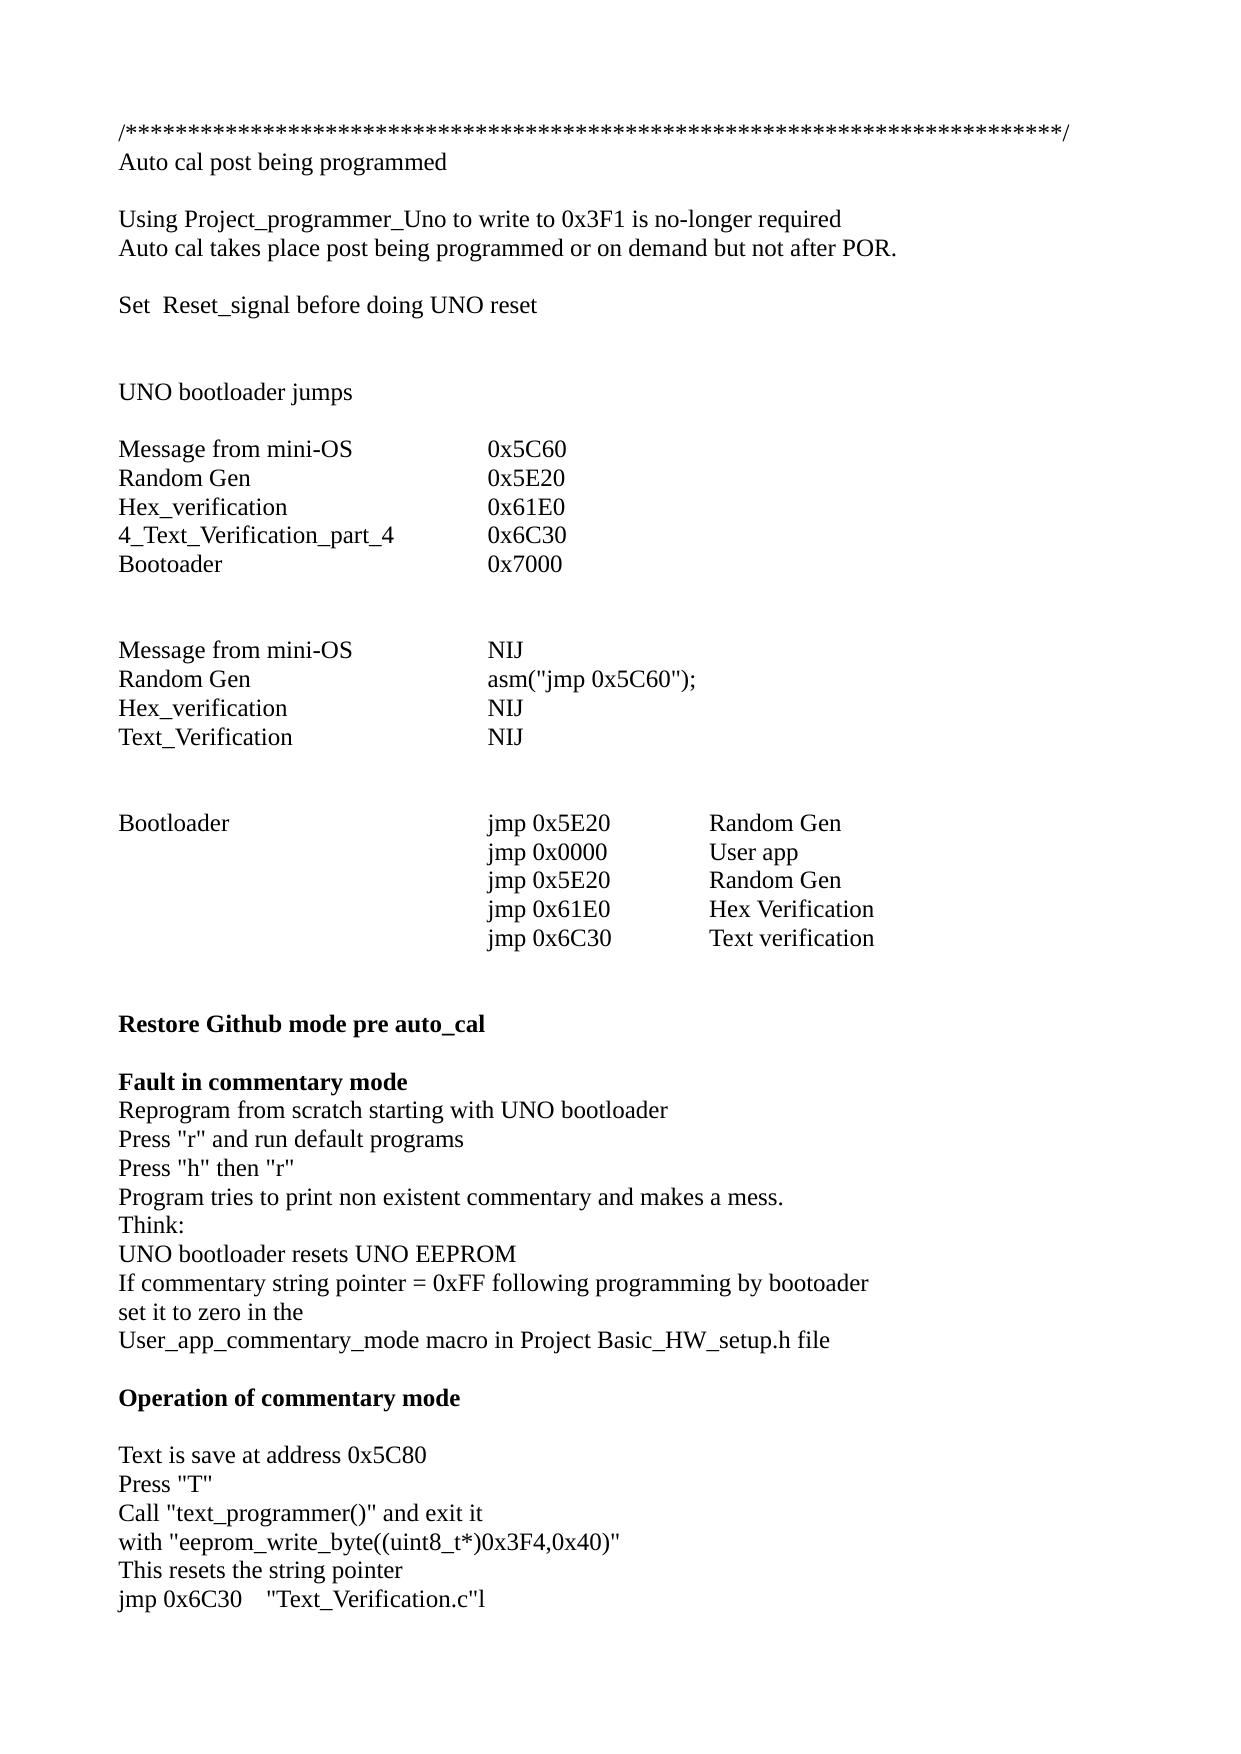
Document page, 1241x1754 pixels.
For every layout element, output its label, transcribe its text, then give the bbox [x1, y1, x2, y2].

text set it to zero in the [118, 1297, 1122, 1326]
text Bootoader 0x7000 [118, 549, 1122, 578]
text Call "text_programmer()" and exit it [118, 1498, 1122, 1527]
text /***************************************************************************/ [118, 118, 1122, 147]
text Hex_verification 0x61E0 [118, 492, 1122, 521]
text jmp 0x0000 User app [118, 837, 1122, 866]
text Auto cal takes place post being programmed or on demand but not after POR. [118, 233, 1122, 262]
text Text is save at address 0x5C80 [118, 1441, 1122, 1469]
text Operation of commentary mode [118, 1383, 1122, 1412]
text Fault in commentary mode [118, 1067, 1122, 1096]
text jmp 0x61E0 Hex Verification [118, 894, 1122, 923]
text Set Reset_signal before doing UNO reset [118, 291, 1122, 319]
text Random Gen asm("jmp 0x5C60"); [118, 664, 1122, 693]
text Message from mini-OS NIJ [118, 636, 1122, 664]
text jmp 0x6C30 "Text_Verification.c"l [118, 1584, 1122, 1613]
text Press "T" [118, 1469, 1122, 1498]
text Message from mini-OS 0x5C60 [118, 434, 1122, 463]
text Restore Github mode pre auto_cal [118, 1009, 1122, 1038]
text Press "h" then "r" [118, 1153, 1122, 1182]
text Bootloader jmp 0x5E20 Random Gen [118, 808, 1122, 837]
text jmp 0x6C30 Text verification [118, 923, 1122, 952]
text User_app_commentary_mode macro in Project Basic_HW_setup.h file [118, 1326, 1122, 1354]
text Auto cal post being programmed [118, 147, 1122, 176]
text Random Gen 0x5E20 [118, 463, 1122, 492]
text jmp 0x5E20 Random Gen [118, 866, 1122, 894]
text Press "r" and run default programs [118, 1124, 1122, 1153]
text 4_Text_Verification_part_4 0x6C30 [118, 521, 1122, 549]
text Using Project_programmer_Uno to write to 0x3F1 is no-longer required [118, 204, 1122, 233]
text UNO bootloader jumps [118, 377, 1122, 406]
text UNO bootloader resets UNO EEPROM [118, 1239, 1122, 1268]
text Think: [118, 1211, 1122, 1239]
text This resets the string pointer [118, 1556, 1122, 1584]
text Reprogram from scratch starting with UNO bootloader [118, 1096, 1122, 1124]
text Hex_verification NIJ [118, 693, 1122, 722]
text with "eeprom_write_byte((uint8_t*)0x3F4,0x40)" [118, 1527, 1122, 1556]
text If commentary string pointer = 0xFF following programming by bootoader [118, 1268, 1122, 1297]
text Program tries to print non existent commentary and makes a mess. [118, 1182, 1122, 1211]
text Text_Verification NIJ [118, 722, 1122, 751]
